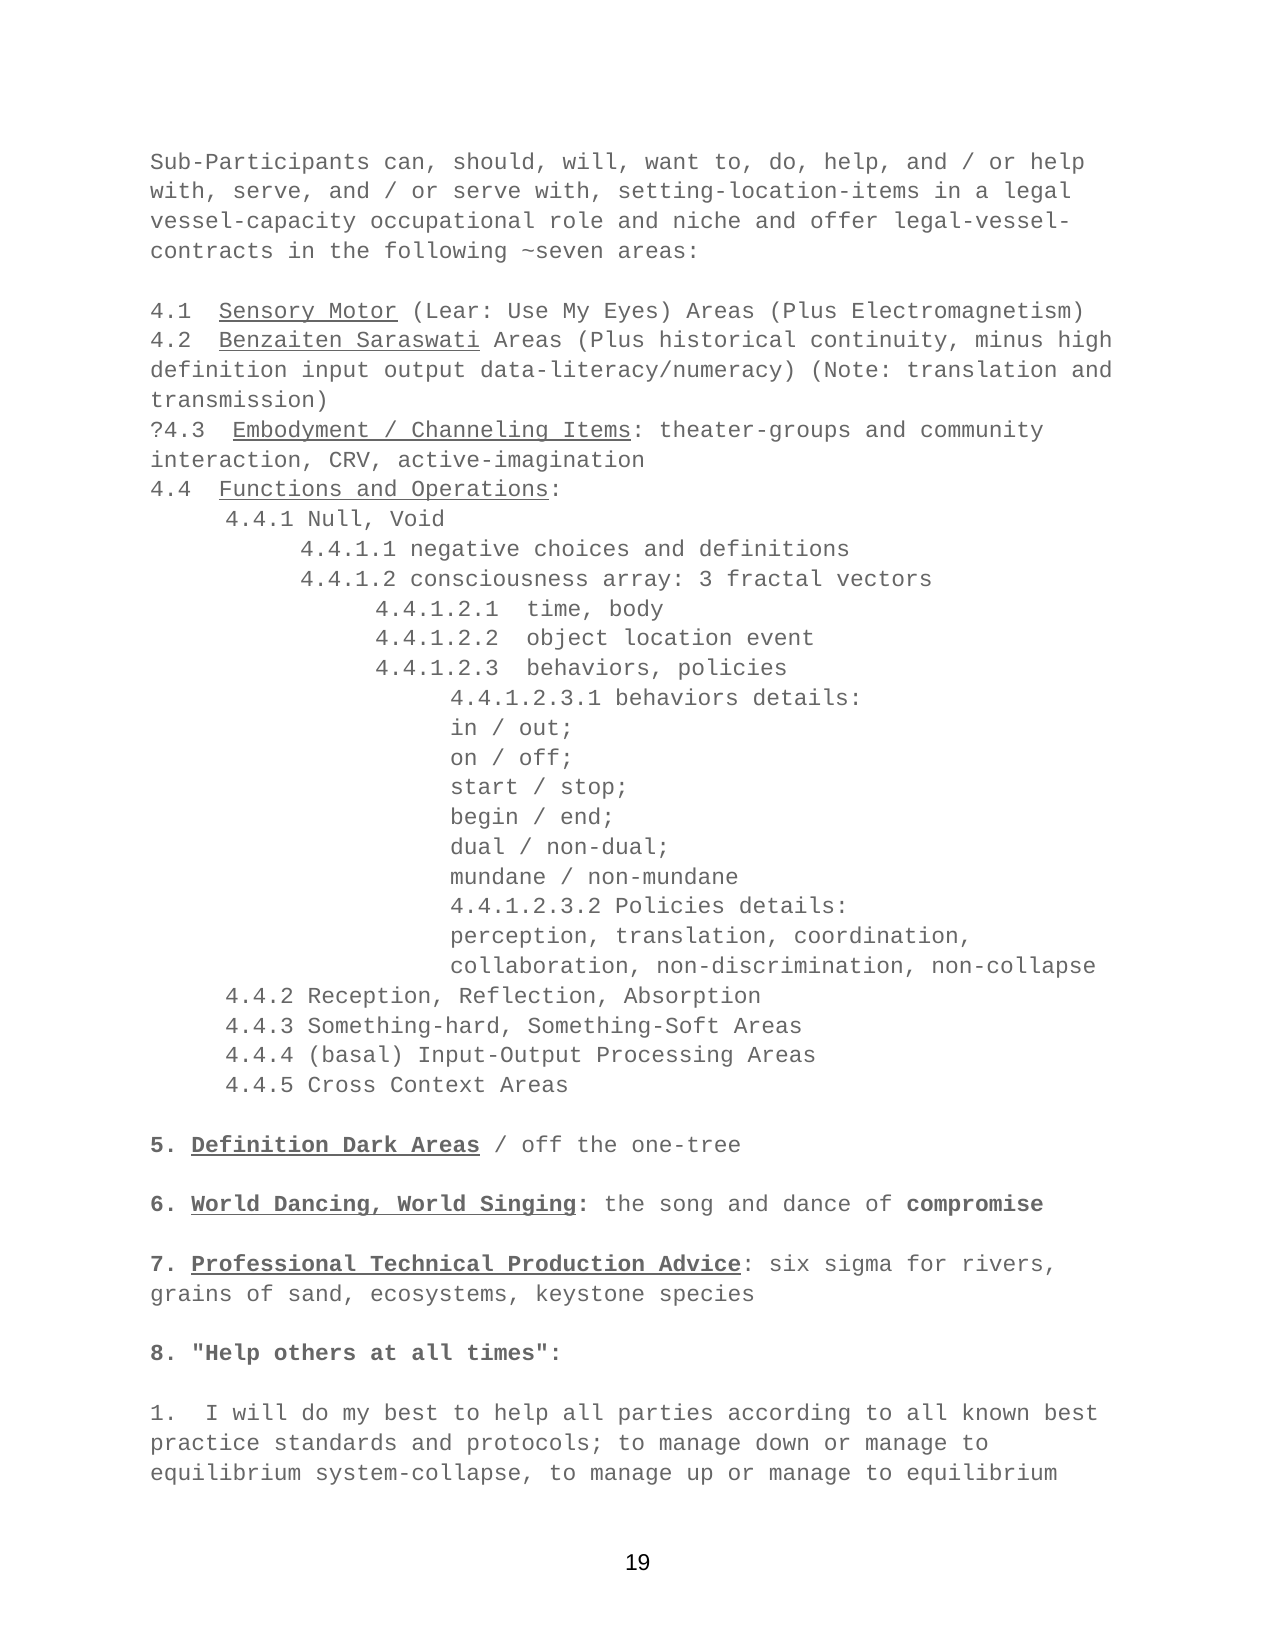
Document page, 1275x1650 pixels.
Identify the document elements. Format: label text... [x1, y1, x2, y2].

text perception, translation, coordination, collaboration, non-discrimination, non-collapse [450, 924, 1125, 980]
text in / out; [450, 716, 1125, 742]
text 4.4.1.2.1 time, body [300, 597, 1125, 623]
text 8. "Help others at all times": [150, 1342, 1125, 1368]
text 5. Definition Dark Areas / off the one-tree [150, 1133, 1125, 1159]
text 4.4.1.2.3.2 Policies details: [450, 895, 1125, 921]
text 4.4.1.2.3 behaviors, policies [300, 656, 1125, 682]
text 4.4.1 Null, Void [225, 507, 1125, 533]
text 4.4.5 Cross Context Areas [225, 1073, 1125, 1099]
text dual / non-dual; [450, 835, 1125, 861]
text begin / end; [450, 805, 1125, 831]
text 1. I will do my best to help all parties according to all known best practice standards and protocols; to manage down or manage to equilibrium system-collapse, to manage up or manage to equilibrium [150, 1401, 1125, 1487]
text 4.4.3 Something-hard, Something-Soft Areas [225, 1014, 1125, 1040]
text 4.4.4 (basal) Input-Output Processing Areas [225, 1044, 1125, 1070]
text 6. World Dancing, World Singing: the song and dance of compromise [150, 1193, 1125, 1219]
text 4.4.1.1 negative choices and definitions [300, 537, 1125, 563]
text 4.4.1.2.3.1 behaviors details: [450, 686, 1125, 712]
text 4.1 Sensory Motor (Lear: Use My Eyes) Areas (Plus Electromagnetism) [150, 299, 1125, 325]
text 4.4.1.2 consciousness array: 3 fractal vectors [300, 567, 1125, 593]
text start / stop; [450, 776, 1125, 802]
text mundane / non-mundane [450, 865, 1125, 891]
text ?4.3 Embodyment / Channeling Items: theater-groups and community interaction, CRV, active-imagination [150, 418, 1125, 474]
text on / off; [450, 746, 1125, 772]
text 4.4 Functions and Operations: [150, 478, 1125, 504]
text 4.4.2 Reception, Reflection, Absorption [225, 984, 1125, 1010]
text 7. Professional Technical Production Advice: six sigma for rivers, grains of sand, ecosystems, keystone species [150, 1252, 1125, 1308]
text 4.4.1.2.2 object location event [300, 627, 1125, 653]
text 4.2 Benzaiten Saraswati Areas (Plus historical continuity, minus high definition input output data-literacy/numeracy) (Note: translation and transmission) [150, 329, 1125, 414]
text Sub-Participants can, should, will, want to, do, help, and / or help with, serve, and / or serve with, setting-location-items in a legal vessel-capacity occupational role and niche and offer legal-vessel-contracts in the following ~seven areas: [150, 150, 1125, 265]
